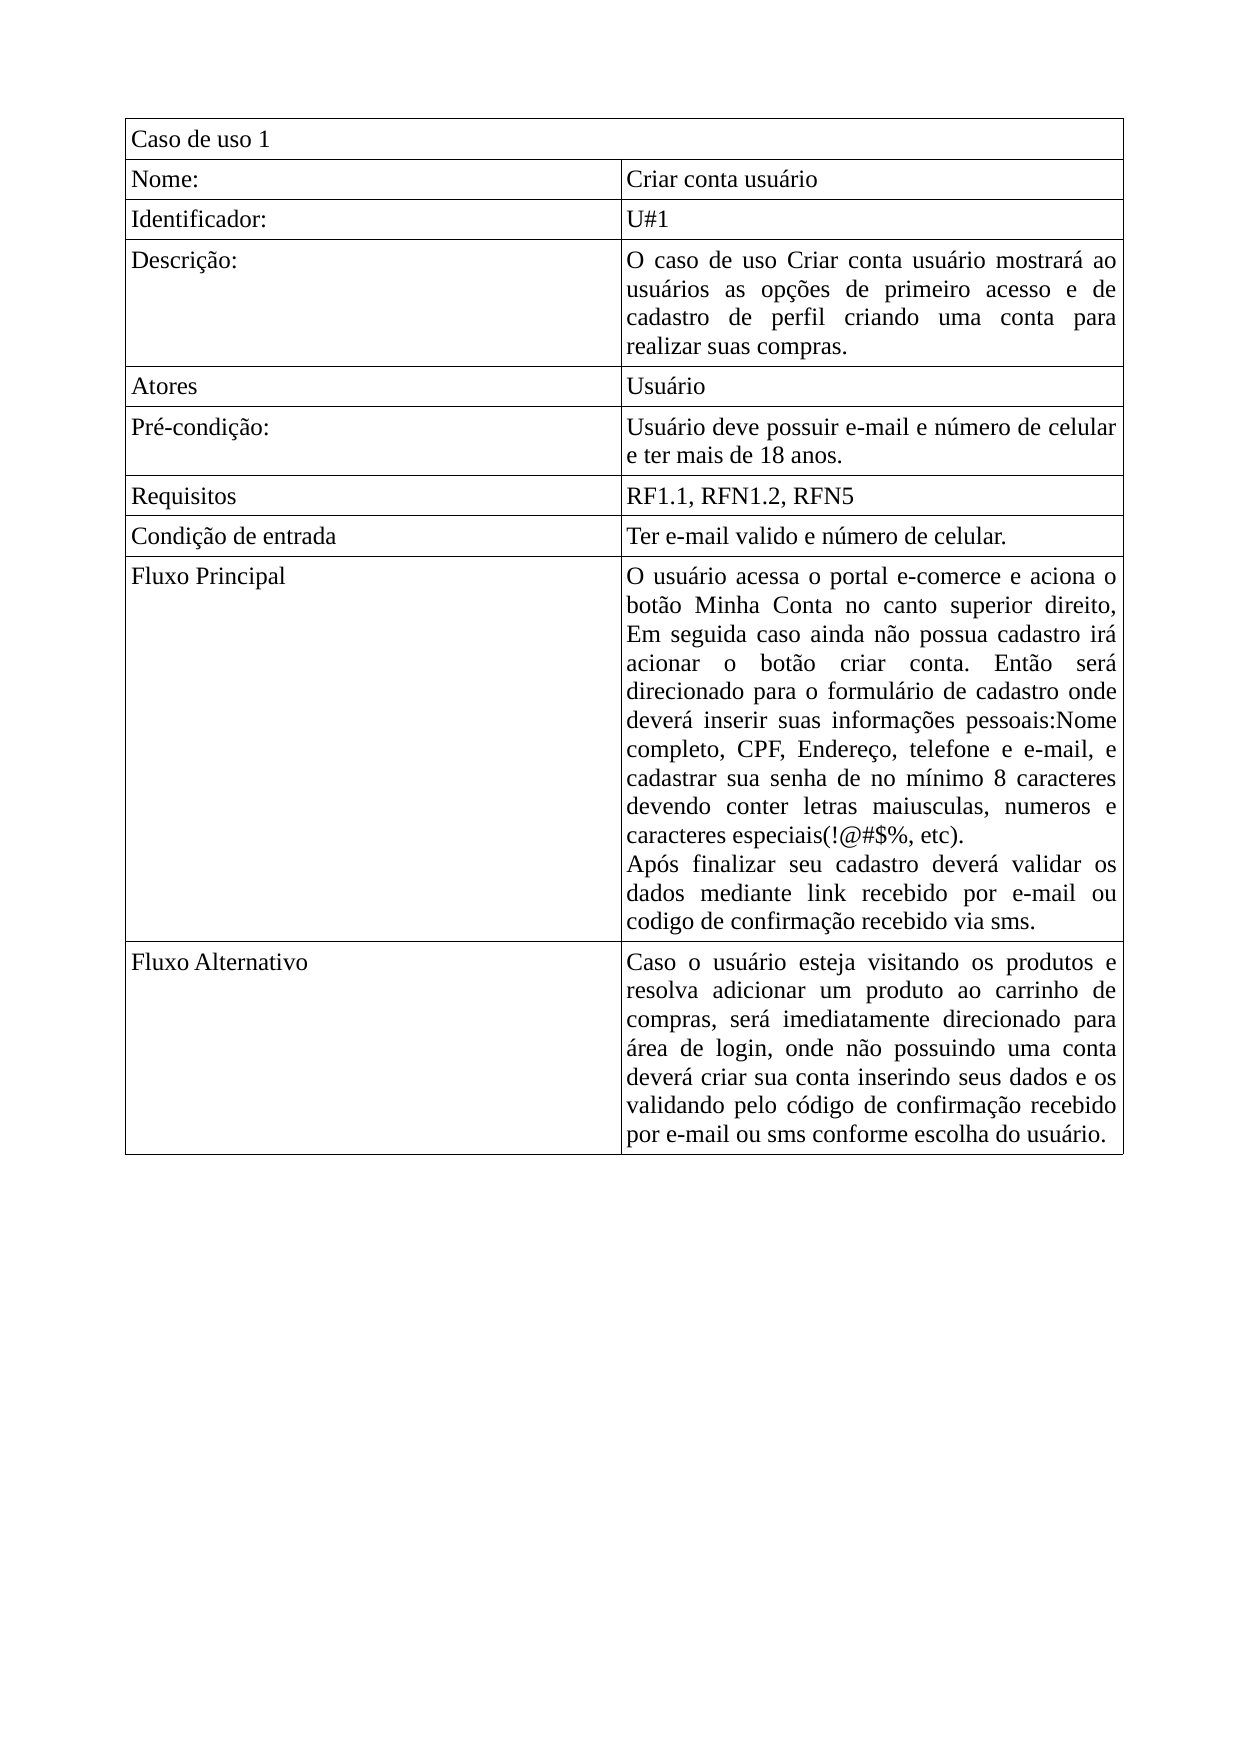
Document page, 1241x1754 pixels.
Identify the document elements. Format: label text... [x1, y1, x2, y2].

table_cell Criar conta usuário [622, 160, 1123, 199]
table_cell Usuário [622, 367, 1123, 406]
table_cell Pré-condição: [126, 407, 621, 475]
table_cell Identificador: [126, 200, 621, 239]
table_cell Requisitos [126, 476, 621, 515]
table_cell Atores [126, 367, 621, 406]
table_cell O usuário acessa o portal e-comerce e aciona o botão Minha Conta no canto superior direito, Em seguida caso ainda não possua cadastro irá acionar o botão criar conta. Então será direcionado para o formulário de cadastro onde deverá inserir suas informações pessoais:Nome completo, CPF, Endereço, telefone e e-mail, e cadastrar sua senha de no mínimo 8 caracteres devendo conter letras maiusculas, numeros e caracteres especiais(!@#$%, etc). Após finalizar seu cadastro deverá validar os dados mediante link recebido por e-mail ou codigo de confirmação recebido via sms. [622, 557, 1123, 941]
table_cell Caso o usuário esteja visitando os produtos e resolva adicionar um produto ao carrinho de compras, será imediatamente direcionado para área de login, onde não possuindo uma conta deverá criar sua conta inserindo seus dados e os validando pelo código de confirmação recebido por e-mail ou sms conforme escolha do usuário. [622, 942, 1123, 1154]
table_cell O caso de uso Criar conta usuário mostrará ao usuários as opções de primeiro acesso e de cadastro de perfil criando uma conta para realizar suas compras. [622, 240, 1123, 366]
table_cell Fluxo Alternativo [126, 942, 621, 1154]
table_header Caso de uso 1 [126, 119, 1123, 158]
table_cell Fluxo Principal [126, 557, 621, 941]
table_cell Nome: [126, 160, 621, 199]
table_cell Usuário deve possuir e-mail e número de celular e ter mais de 18 anos. [622, 407, 1123, 475]
table_cell U#1 [622, 200, 1123, 239]
table_cell Condição de entrada [126, 516, 621, 556]
table_cell Ter e-mail valido e número de celular. [622, 516, 1123, 556]
table_cell Descrição: [126, 240, 621, 366]
table_cell RF1.1, RFN1.2, RFN5 [622, 476, 1123, 515]
